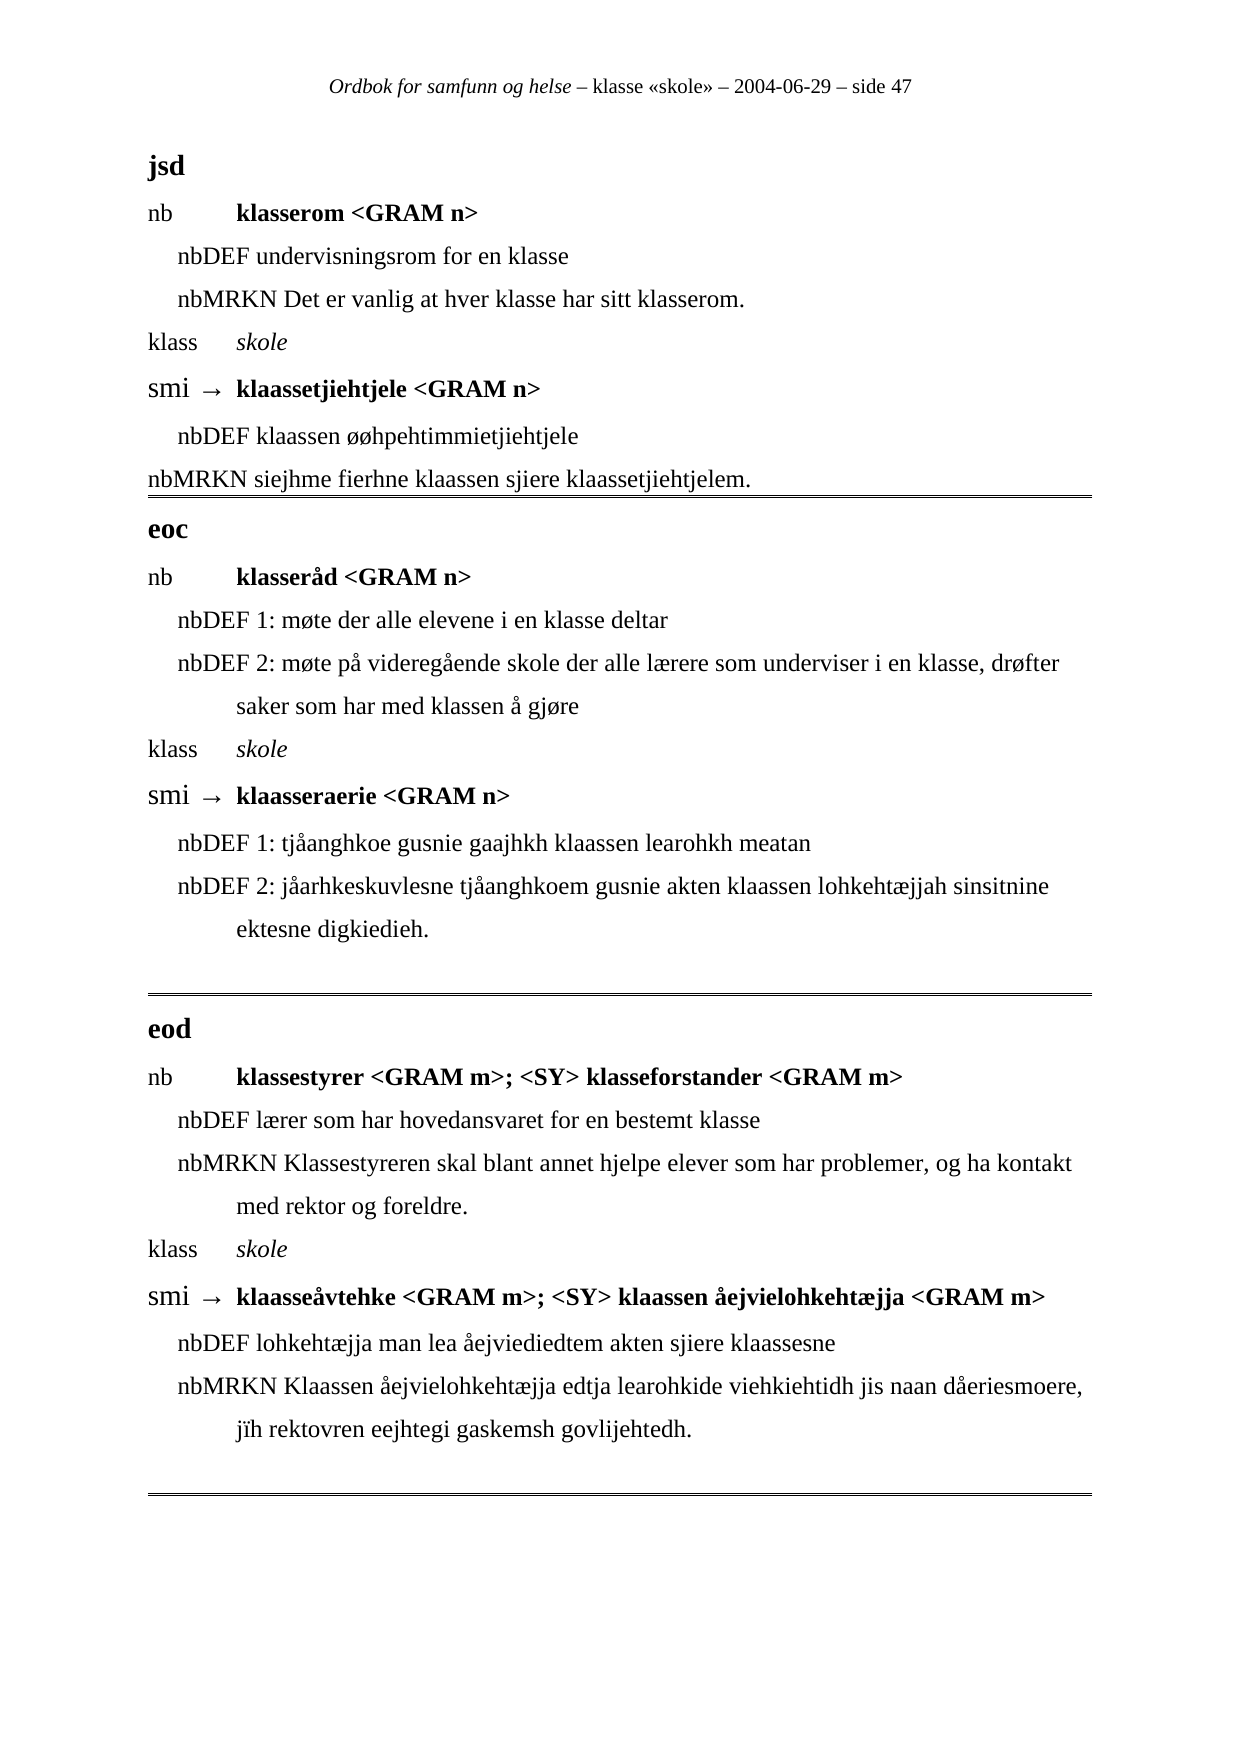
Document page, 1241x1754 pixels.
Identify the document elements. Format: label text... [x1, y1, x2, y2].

text klass skole [148, 1234, 1092, 1263]
text smi → klaasseraerie <GRAM n> [148, 777, 1092, 811]
text nbDEF 2: møte på videregående skole der alle lærere som underviser i en klasse, drøfter saker som har med klassen å gjøre [177, 648, 1092, 720]
text nbDEF klaassen øøhpehtimmietjiehtjele [177, 421, 1092, 449]
text nbDEF lohkehtæjja man lea åejviediedtem akten sjiere klaassesne [177, 1328, 1092, 1357]
text smi → klaassetjiehtjele <GRAM n> [148, 370, 1092, 404]
text nbMRKN Det er vanlig at hver klasse har sitt klasserom. [177, 284, 1092, 313]
text smi → klaasseåvtehke <GRAM m>; <SY> klaassen åejvielohkehtæjja <GRAM m> [148, 1278, 1092, 1311]
text eod [148, 1012, 1092, 1045]
text nbDEF 2: jåarhkeskuvlesne tjåanghkoem gusnie akten klaassen lohkehtæjjah sinsitnine ektesne digkiedieh. [177, 871, 1092, 943]
text klass skole [148, 327, 1092, 356]
text jsd [148, 148, 1092, 181]
text nb klasseråd <GRAM n> [148, 562, 1092, 590]
text nbDEF 1: tjåanghkoe gusnie gaajhkh klaassen learohkh meatan [177, 828, 1092, 856]
text nbMRKN Klaassen åejvielohkehtæjja edtja learohkide viehkiehtidh jis naan dåeriesmoere, jïh rektovren eejhtegi gaskemsh govlijehtedh. [177, 1371, 1092, 1443]
text nbDEF lærer som har hovedansvaret for en bestemt klasse [177, 1105, 1092, 1134]
text eoc [148, 511, 1092, 545]
text nbMRKN Klassestyreren skal blant annet hjelpe elever som har problemer, og ha kontakt med rektor og foreldre. [177, 1148, 1092, 1220]
text nbDEF undervisningsrom for en klasse [177, 241, 1092, 270]
text nbMRKN siejhme fierhne klaassen sjiere klaassetjiehtjelem. [148, 464, 1092, 495]
text nb klasserom <GRAM n> [148, 198, 1092, 227]
text nb klassestyrer <GRAM m>; <SY> klasseforstander <GRAM m> [148, 1062, 1092, 1091]
text klass skole [148, 734, 1092, 763]
text nbDEF 1: møte der alle elevene i en klasse deltar [177, 605, 1092, 633]
